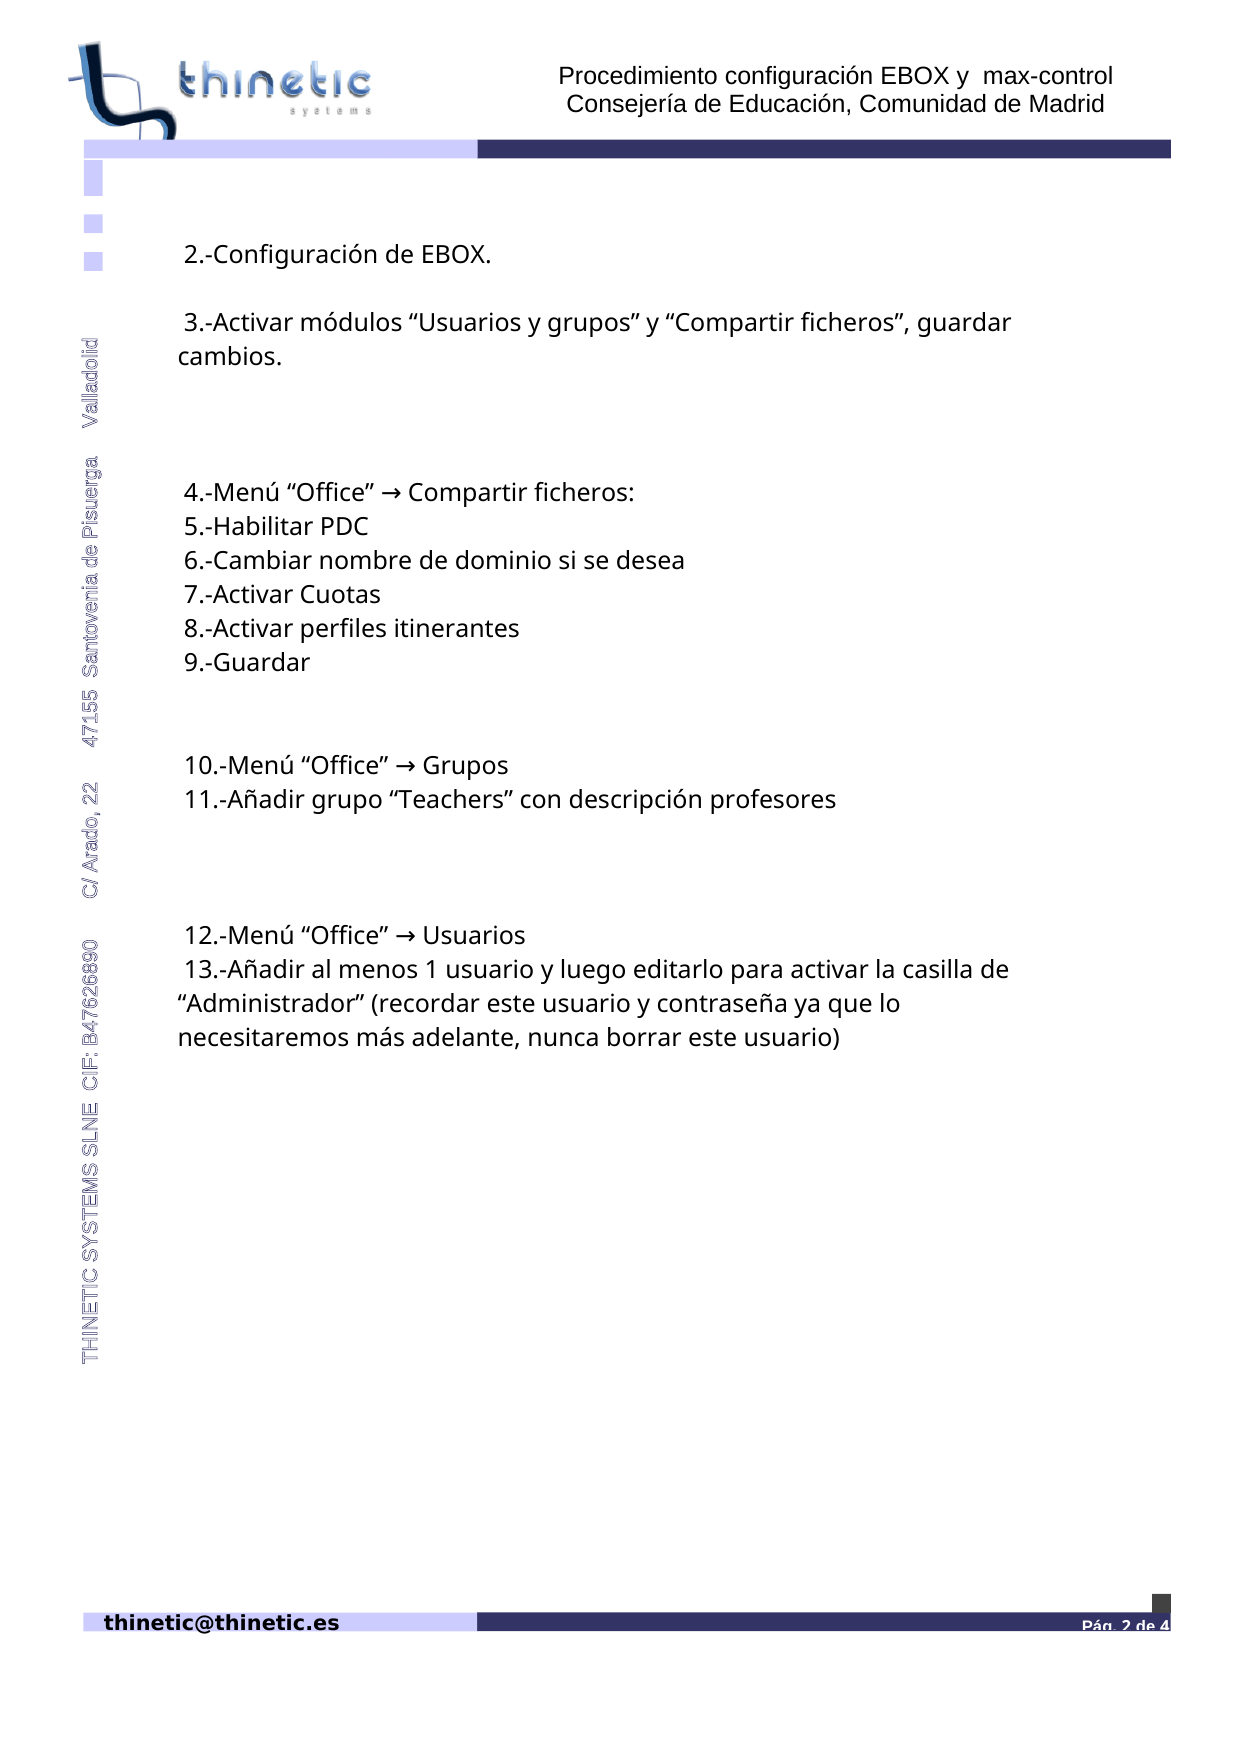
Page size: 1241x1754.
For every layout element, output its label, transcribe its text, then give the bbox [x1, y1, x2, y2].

subtitle Menú “Office” → Compartir ficheros: [177, 475, 1063, 509]
subtitle Activar perfiles itinerantes [177, 611, 1063, 645]
subtitle Activar módulos “Usuarios y grupos” y “Compartir ficheros”, guardar cambios. [177, 304, 1063, 475]
subtitle Activar Cuotas [177, 577, 1063, 611]
subtitle Guardar [177, 645, 1063, 747]
subtitle Cambiar nombre de dominio si se desea [177, 543, 1063, 577]
subtitle Menú “Office” → Usuarios [177, 918, 1063, 952]
subtitle Añadir grupo “Teachers” con descripción profesores [177, 781, 1063, 918]
subtitle Configuración de EBOX. [177, 236, 1063, 304]
subtitle Menú “Office” → Grupos [177, 747, 1063, 781]
picture [66, 29, 385, 160]
subtitle Añadir al menos 1 usuario y luego editarlo para activar la casilla de “Administrador” (recordar este usuario y contraseña ya que lo necesitaremos más adelante, nunca borrar este usuario) [177, 952, 1063, 1122]
subtitle Habilitar PDC [177, 509, 1063, 543]
